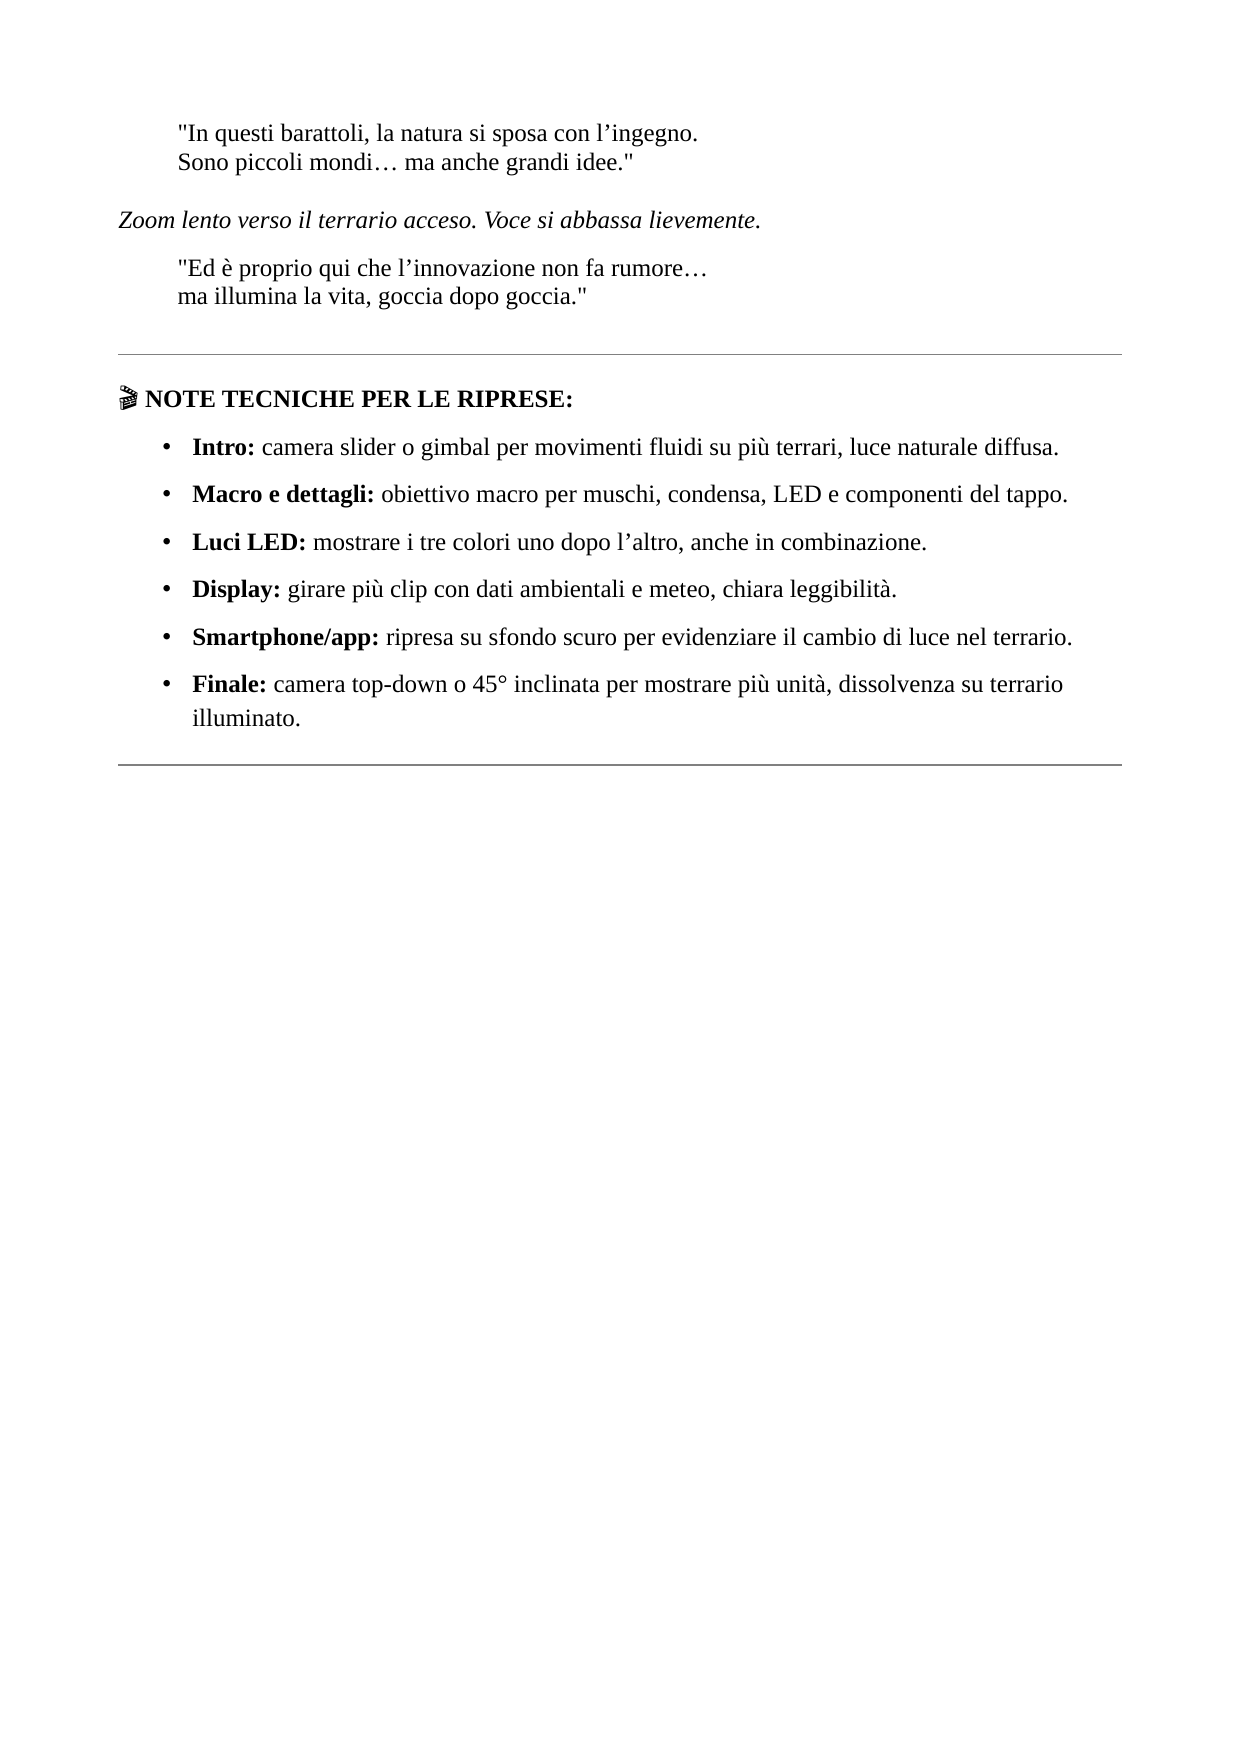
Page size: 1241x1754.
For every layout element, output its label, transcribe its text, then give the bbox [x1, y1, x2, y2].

list Smartphone/app: ripresa su sfondo scuro per evidenziare il cambio di luce nel terrario. [162, 622, 1122, 651]
list Macro e dettagli: obiettivo macro per muschi, condensa, LED e componenti del tappo. [162, 479, 1122, 508]
text 🎬 NOTE TECNICHE PER LE RIPRESE: [118, 384, 1122, 413]
text Zoom lento verso il terrario acceso. Voce si abbassa lievemente. [118, 205, 1122, 234]
text "Ed è proprio qui che l’innovazione non fa rumore… ma illumina la vita, goccia dopo goccia." [177, 253, 1063, 310]
list Finale: camera top-down o 45° inclinata per mostrare più unità, dissolvenza su terrario illuminato. [162, 669, 1122, 731]
text "In questi barattoli, la natura si sposa con l’ingegno. Sono piccoli mondi… ma anche grandi idee." [177, 118, 1063, 176]
list Intro: camera slider o gimbal per movimenti fluidi su più terrari, luce naturale diffusa. [162, 432, 1122, 460]
list Luci LED: mostrare i tre colori uno dopo l’altro, anche in combinazione. [162, 527, 1122, 556]
list Display: girare più clip con dati ambientali e meteo, chiara leggibilità. [162, 574, 1122, 603]
